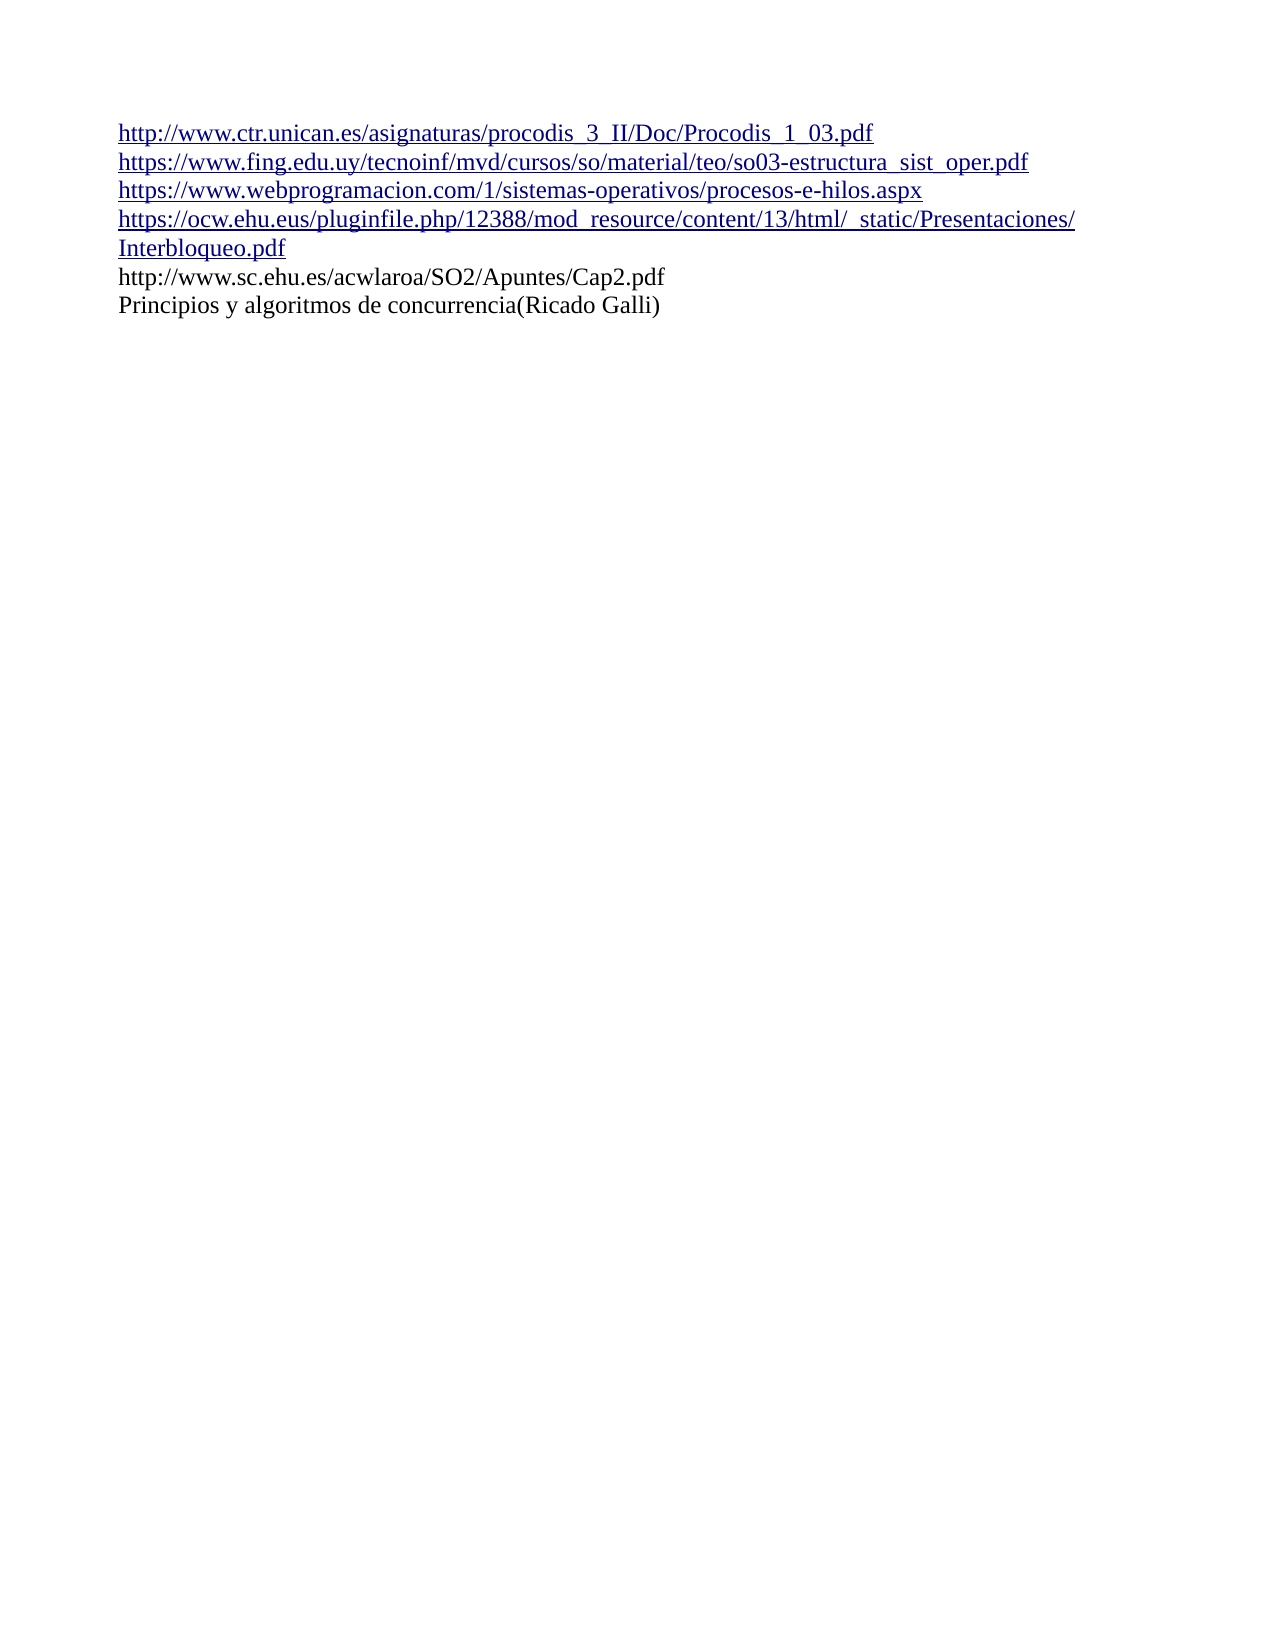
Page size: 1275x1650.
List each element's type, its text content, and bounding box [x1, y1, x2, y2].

text https://ocw.ehu.eus/pluginfile.php/12388/mod_resource/content/13/html/_static/Presentaciones/Interbloqueo.pdf [118, 204, 1157, 262]
text http://www.ctr.unican.es/asignaturas/procodis_3_II/Doc/Procodis_1_03.pdf [118, 118, 1157, 147]
text Principios y algoritmos de concurrencia(Ricado Galli) [118, 291, 1157, 319]
text http://www.sc.ehu.es/acwlaroa/SO2/Apuntes/Cap2.pdf [118, 262, 1157, 291]
text https://www.fing.edu.uy/tecnoinf/mvd/cursos/so/material/teo/so03-estructura_sist_oper.pdf [118, 147, 1157, 176]
text https://www.webprogramacion.com/1/sistemas-operativos/procesos-e-hilos.aspx [118, 176, 1157, 204]
